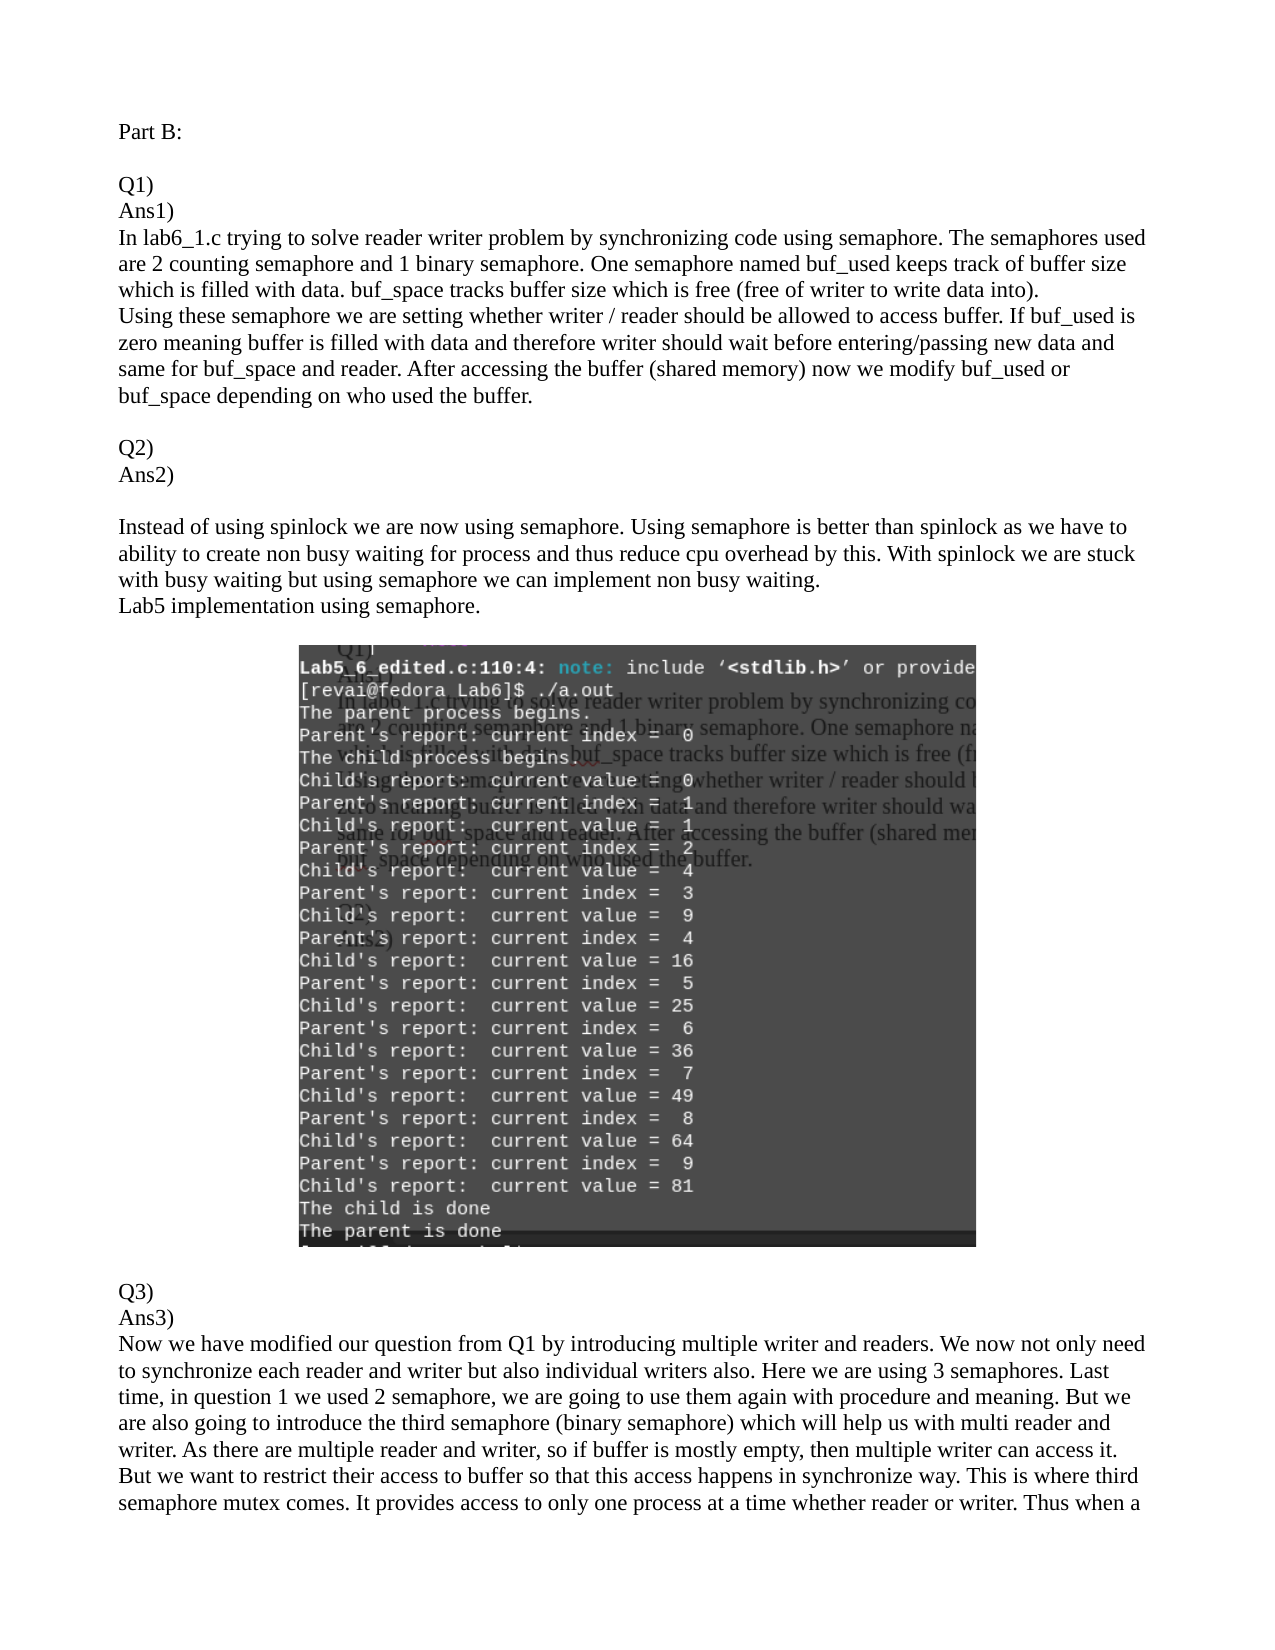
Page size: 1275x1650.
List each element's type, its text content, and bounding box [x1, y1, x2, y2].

text Using these semaphore we are setting whether writer / reader should be allowed to access buffer. If buf_used is zero meaning buffer is filled with data and therefore writer should wait before entering/passing new data and same for buf_space and reader. After accessing the buffer (shared memory) now we modify buf_used or buf_space depending on who used the buffer. [118, 303, 1157, 408]
text Q3) [118, 1278, 1157, 1304]
text Ans2) [118, 461, 1157, 487]
text Ans1) [118, 197, 1157, 223]
text Lab5 implementation using semaphore. [118, 592, 1157, 619]
text Ans3) [118, 1304, 1157, 1330]
text In lab6_1.c trying to solve reader writer problem by synchronizing code using semaphore. The semaphores used are 2 counting semaphore and 1 binary semaphore. One semaphore named buf_used keeps track of buffer size which is filled with data. buf_space tracks buffer size which is free (free of writer to write data into). [118, 223, 1157, 303]
picture [298, 645, 977, 1247]
text Part B: [118, 118, 1157, 144]
text Q2) [118, 434, 1157, 461]
text Instead of using spinlock we are now using semaphore. Using semaphore is better than spinlock as we have to ability to create non busy waiting for process and thus reduce cpu overhead by this. With spinlock we are stuck with busy waiting but using semaphore we can implement non busy waiting. [118, 513, 1157, 592]
text Now we have modified our question from Q1 by introducing multiple writer and readers. We now not only need to synchronize each reader and writer but also individual writers also. Here we are using 3 semaphores. Last time, in question 1 we used 2 semaphore, we are going to use them again with procedure and meaning. But we are also going to introduce the third semaphore (binary semaphore) which will help us with multi reader and writer. As there are multiple reader and writer, so if buffer is mostly empty, then multiple writer can access it. But we want to restrict their access to buffer so that this access happens in synchronize way. This is where third semaphore mutex comes. It provides access to only one process at a time whether reader or writer. Thus when a [118, 1330, 1157, 1515]
text Q1) [118, 171, 1157, 197]
